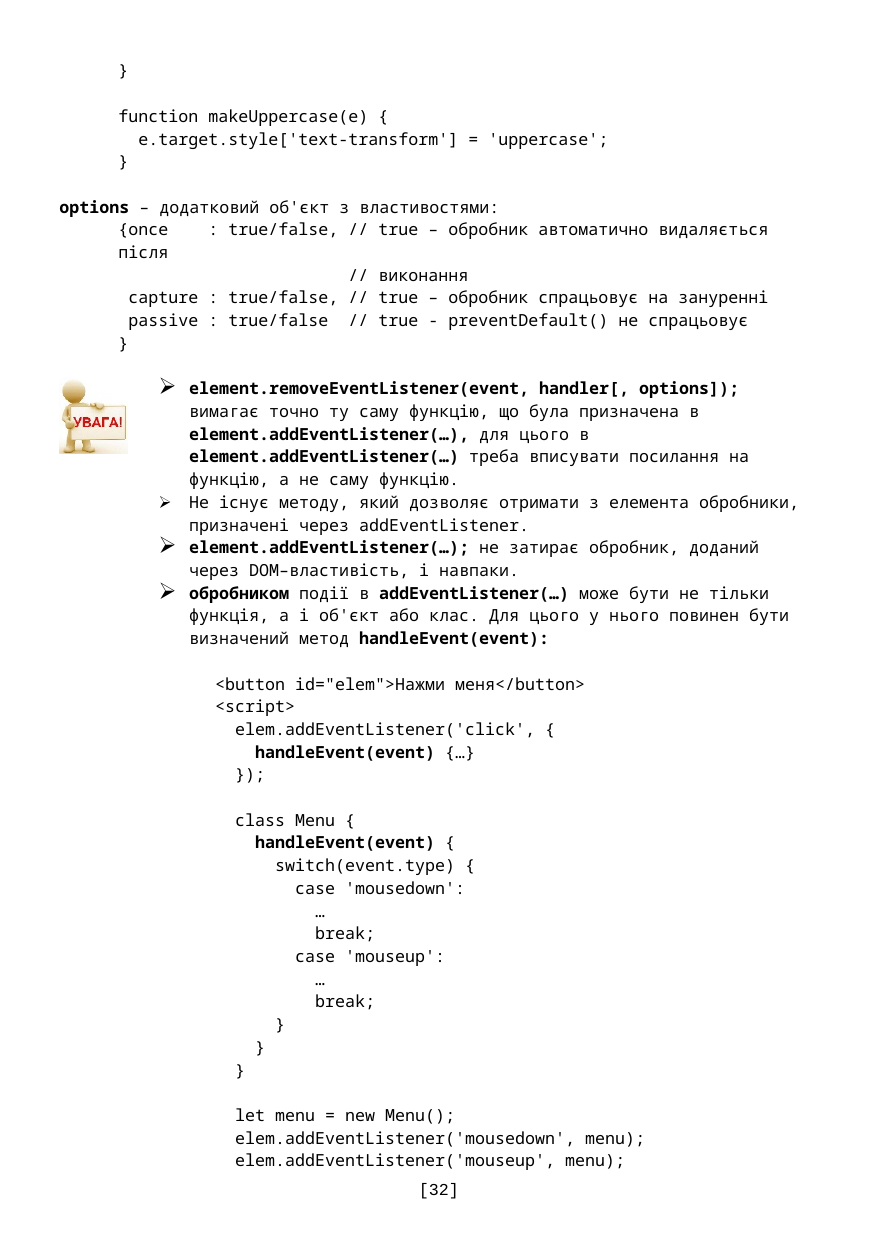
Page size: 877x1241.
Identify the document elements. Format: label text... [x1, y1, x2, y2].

text } [118, 59, 818, 82]
text {once : true/false, // true – обробник автоматично видаляється після [118, 218, 818, 263]
text capture : true/false, // true – обробник спрацьовує на зануренні [118, 286, 818, 309]
table_header element.removeEventListener(event, handler[, options]); вимагає точно ту саму функцію, що була призначена в element.addEventListener(…), для цього в element.addEventListener(…) треба вписувати посилання на функцію, а не саму функцію. Не існує методу, який дозволяє отримати з елемента обробники, призначені через addEventListener. element.addEventListener(…); не затирає обробник, доданий через DOM–властивість, і навпаки. обробником події в addEventListener(…) може бути не тільки функція, а і об'єкт або клас. Для цього у нього повинен бути визначений метод handleEvent(event): <button id="elem">Нажми меня</button> <script> elem.addEventListener('click', { handleEvent(event) {…} }); class Menu { handleEvent(event) { switch(event.type) { case 'mousedown': … break; case 'mouseup': … break; } } } let menu = new Menu(); elem.addEventListener('mousedown', menu); elem.addEventListener('mouseup', menu); [145, 377, 829, 1172]
picture [59, 377, 128, 454]
text passive : true/false // true - preventDefault() не спрацьовує [118, 309, 818, 332]
text options – додатковий об'єкт з властивостями: [59, 195, 818, 218]
table_header [48, 377, 145, 1172]
text } [118, 150, 818, 173]
text // виконання [118, 263, 818, 286]
text e.target.style['text-transform'] = 'uppercase'; [118, 127, 818, 150]
text function makeUppercase(e) { [118, 104, 818, 127]
text } [118, 332, 818, 354]
